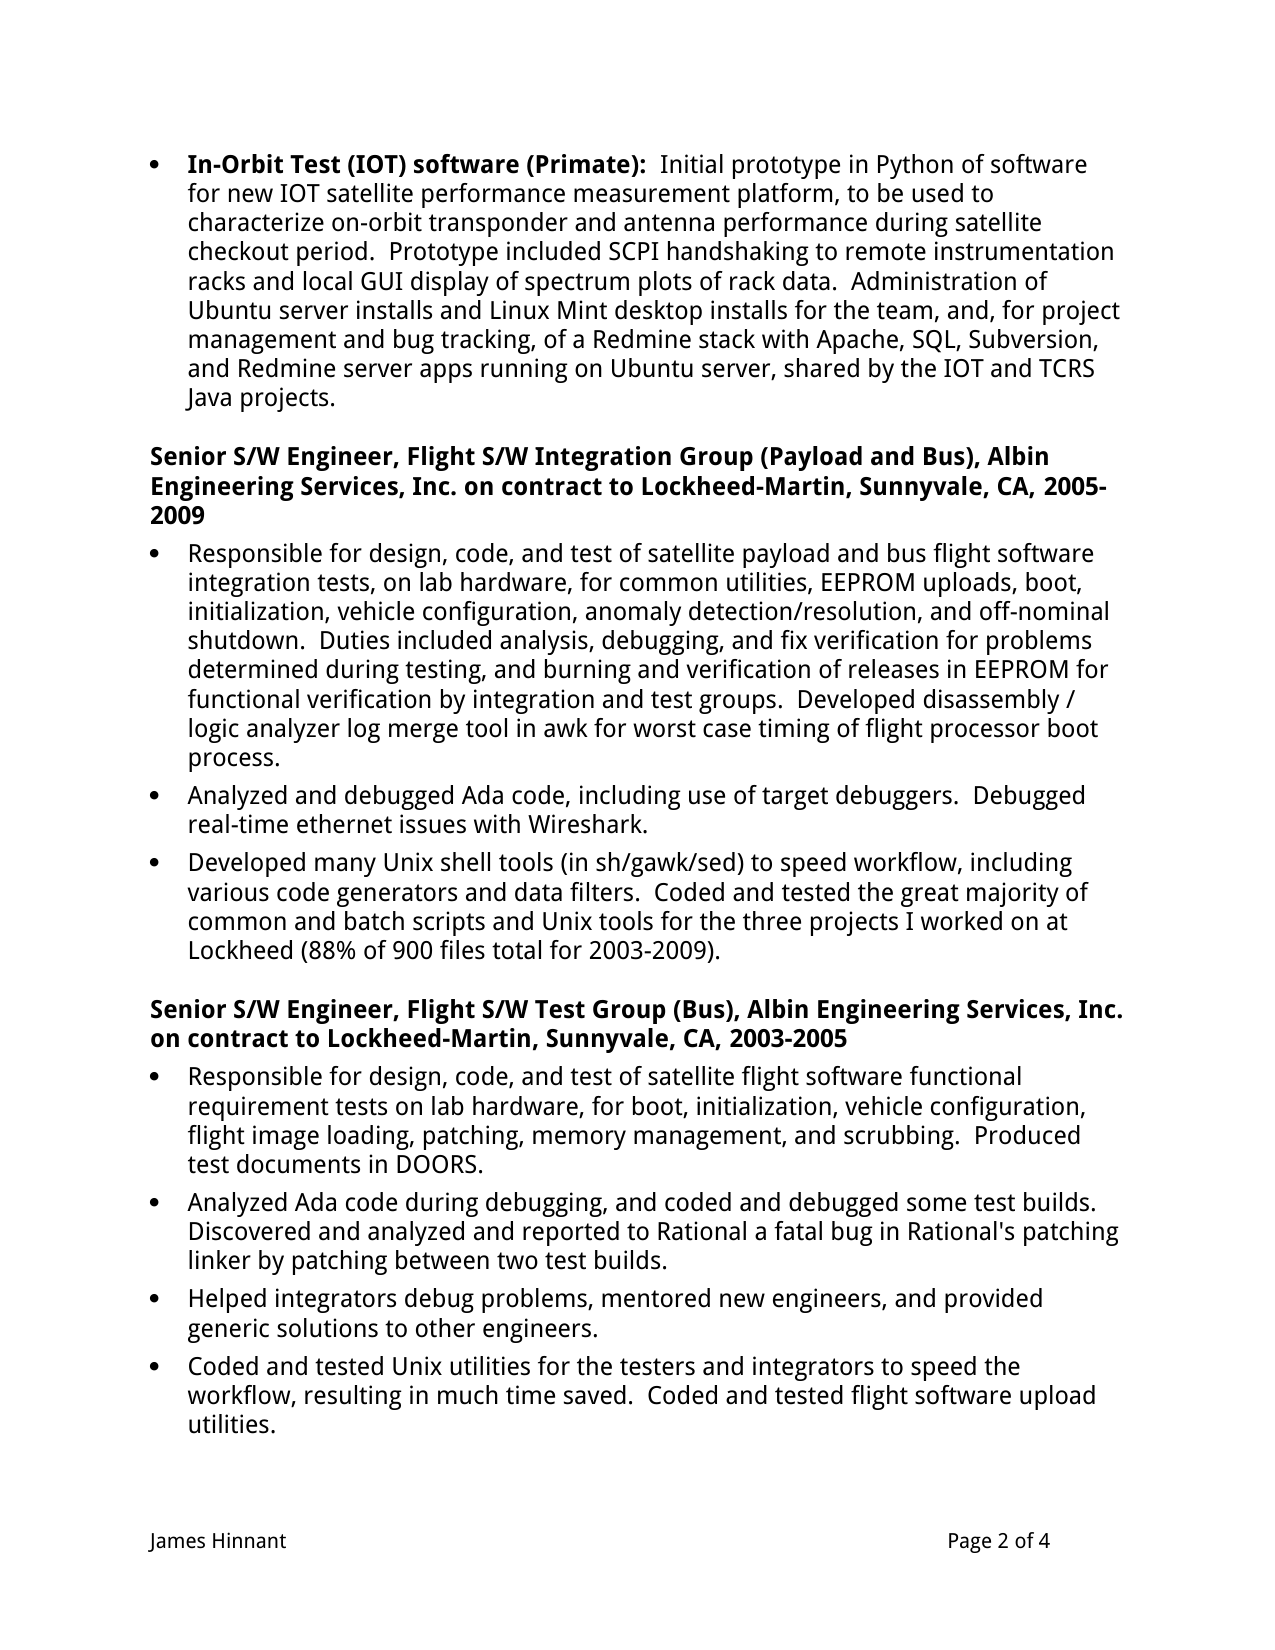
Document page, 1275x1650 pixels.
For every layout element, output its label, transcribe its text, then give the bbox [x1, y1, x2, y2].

list Developed many Unix shell tools (in sh/gawk/sed) to speed workflow, including various code generators and data filters. Coded and tested the great majority of common and batch scripts and Unix tools for the three projects I worked on at Lockheed (88% of 900 files total for 2003-2009). [150, 848, 1125, 965]
text Senior S/W Engineer, Flight S/W Integration Group (Payload and Bus), Albin Engineering Services, Inc. on contract to Lockheed-Martin, Sunnyvale, CA, 2005-2009 [150, 442, 1125, 530]
list Responsible for design, code, and test of satellite payload and bus flight software integration tests, on lab hardware, for common utilities, EEPROM uploads, boot, initialization, vehicle configuration, anomaly detection/resolution, and off-nominal shutdown. Duties included analysis, debugging, and fix verification for problems determined during testing, and burning and verification of releases in EEPROM for functional verification by integration and test groups. Developed disassembly / logic analyzer log merge tool in awk for worst case timing of flight processor boot process. [150, 539, 1125, 772]
list Analyzed and debugged Ada code, including use of target debuggers. Debugged real-time ethernet issues with Wireshark. [150, 781, 1125, 839]
list Helped integrators debug problems, mentored new engineers, and provided generic solutions to other engineers. [150, 1284, 1125, 1343]
list Responsible for design, code, and test of satellite flight software functional requirement tests on lab hardware, for boot, initialization, vehicle configuration, flight image loading, patching, memory management, and scrubbing. Produced test documents in DOORS. [150, 1062, 1125, 1179]
text Senior S/W Engineer, Flight S/W Test Group (Bus), Albin Engineering Services, Inc. on contract to Lockheed-Martin, Sunnyvale, CA, 2003-2005 [150, 995, 1125, 1053]
list Analyzed Ada code during debugging, and coded and debugged some test builds. Discovered and analyzed and reported to Rational a fatal bug in Rational's patching linker by patching between two test builds. [150, 1188, 1125, 1276]
list Coded and tested Unix utilities for the testers and integrators to speed the workflow, resulting in much time saved. Coded and tested flight software upload utilities. [150, 1352, 1125, 1439]
list In-Orbit Test (IOT) software (Primate): Initial prototype in Python of software for new IOT satellite performance measurement platform, to be used to characterize on-orbit transponder and antenna performance during satellite checkout period. Prototype included SCPI handshaking to remote instrumentation racks and local GUI display of spectrum plots of rack data. Administration of Ubuntu server installs and Linux Mint desktop installs for the team, and, for project management and bug tracking, of a Redmine stack with Apache, SQL, Subversion, and Redmine server apps running on Ubuntu server, shared by the IOT and TCRS Java projects. [150, 150, 1125, 412]
